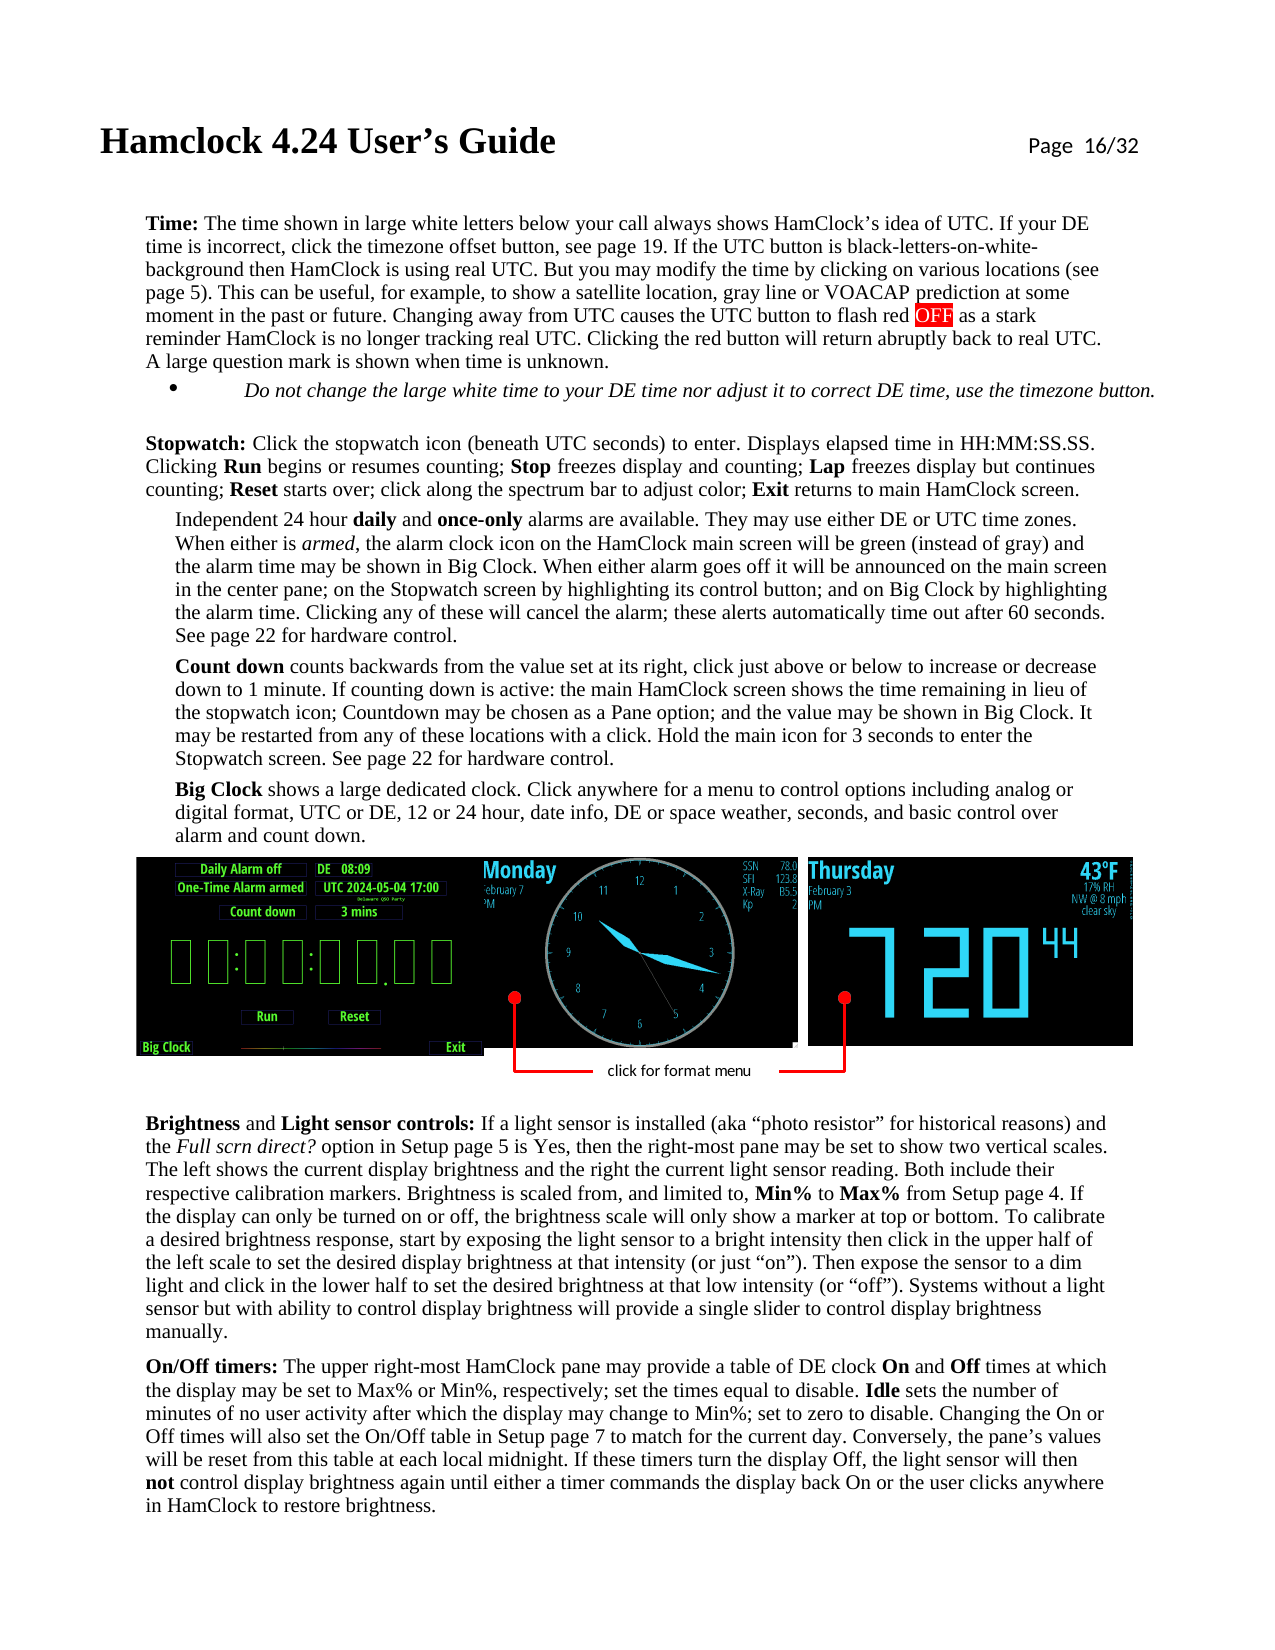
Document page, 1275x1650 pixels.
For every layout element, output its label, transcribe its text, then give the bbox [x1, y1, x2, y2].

text Stopwatch: Click the stopwatch icon (beneath UTC seconds) to enter. Displays elapsed time in HH:MM:SS.SS. Clicking Run begins or resumes counting; Stop freezes display and counting; Lap freezes display but continues counting; Reset starts over; click along the spectrum bar to adjust color; Exit returns to main HamClock screen. [145, 432, 1095, 501]
text On/Off timers: The upper right-most HamClock pane may provide a table of DE clock On and Off times at which the display may be set to Max% or Min%, respectively; set the times equal to disable. Idle sets the number of minutes of no user activity after which the display may change to Min%; set to zero to disable. Changing the On or Off times will also set the On/Off table in Setup page 7 to match for the current day. Conversely, the pane’s values will be reset from this table at each local midnight. If these timers turn the display Off, the light sensor will then not control display brightness again until either a timer commands the display back On or the user clicks anywhere in HamClock to restore brightness. [145, 1356, 1108, 1517]
list Do not change the large white time to your DE time nor adjust it to correct DE time, use the timezone button. [169, 378, 1157, 402]
picture [808, 857, 1133, 1046]
text Independent 24 hour daily and once-only alarms are available. They may use either DE or UTC time zones. When either is armed, the alarm clock icon on the HamClock main screen will be green (instead of gray) and the alarm time may be shown in Big Clock. When either alarm goes off it will be announced on the main screen in the center pane; on the Stopwatch screen by highlighting its control button; and on Big Clock by highlighting the alarm time. Clicking any of these will cancel the alarm; these alerts automatically time out after 60 seconds. See page 22 for hardware control. [175, 508, 1108, 647]
text Brightness and Light sensor controls: If a light sensor is installed (aka “photo resistor” for historical reasons) and the Full scrn direct? option in Setup page 5 is Yes, then the right-most pane may be set to show two vertical scales. The left shows the current display brightness and the right the current light sensor reading. Both include their respective calibration markers. Brightness is scaled from, and limited to, Min% to Max% from Setup page 4. If the display can only be turned on or off, the brightness scale will only show a marker at top or bottom. To calibrate a desired brightness response, start by exposing the light sensor to a bright intensity then click in the upper half of the left scale to set the desired display brightness at that intensity (or just “on”). Then expose the sensor to a dim light and click in the lower half to set the desired brightness at that low intensity (or “off”). Systems without a light sensor but with ability to control display brightness will provide a single slider to control display brightness manually. [145, 1112, 1113, 1343]
text Big Clock shows a large dedicated clock. Click anywhere for a menu to control options including analog or digital format, UTC or DE, 12 or 24 hour, date info, DE or space weather, seconds, and basic control over alarm and count down. [175, 778, 1083, 847]
picture [136, 857, 798, 1056]
text Count down counts backwards from the value set at its right, click just above or below to increase or decrease down to 1 minute. If counting down is active: the main HamClock screen shows the time remaining in lieu of the stopwatch icon; Countdown may be chosen as a Pane option; and the value may be shown in Big Clock. It may be restarted from any of these locations with a click. Hold the main icon for 3 seconds to enter the Stopwatch screen. See page 22 for hardware control. [175, 655, 1109, 770]
text Time: The time shown in large white letters below your call always shows HamClock’s idea of UTC. If your DE time is incorrect, click the timezone offset button, see page 19. If the UTC button is black-letters-on-white- background then HamClock is using real UTC. But you may modify the time by clicking on various locations (see page 5). This can be useful, for example, to show a satellite location, gray line or VOACAP prediction at some moment in the past or future. Changing away from UTC causes the UTC button to flash red OFF as a stark reminder HamClock is no longer tracking real UTC. Clicking the red button will return abruptly back to real UTC. A large question mark is shown when time is unknown. [145, 212, 1113, 373]
